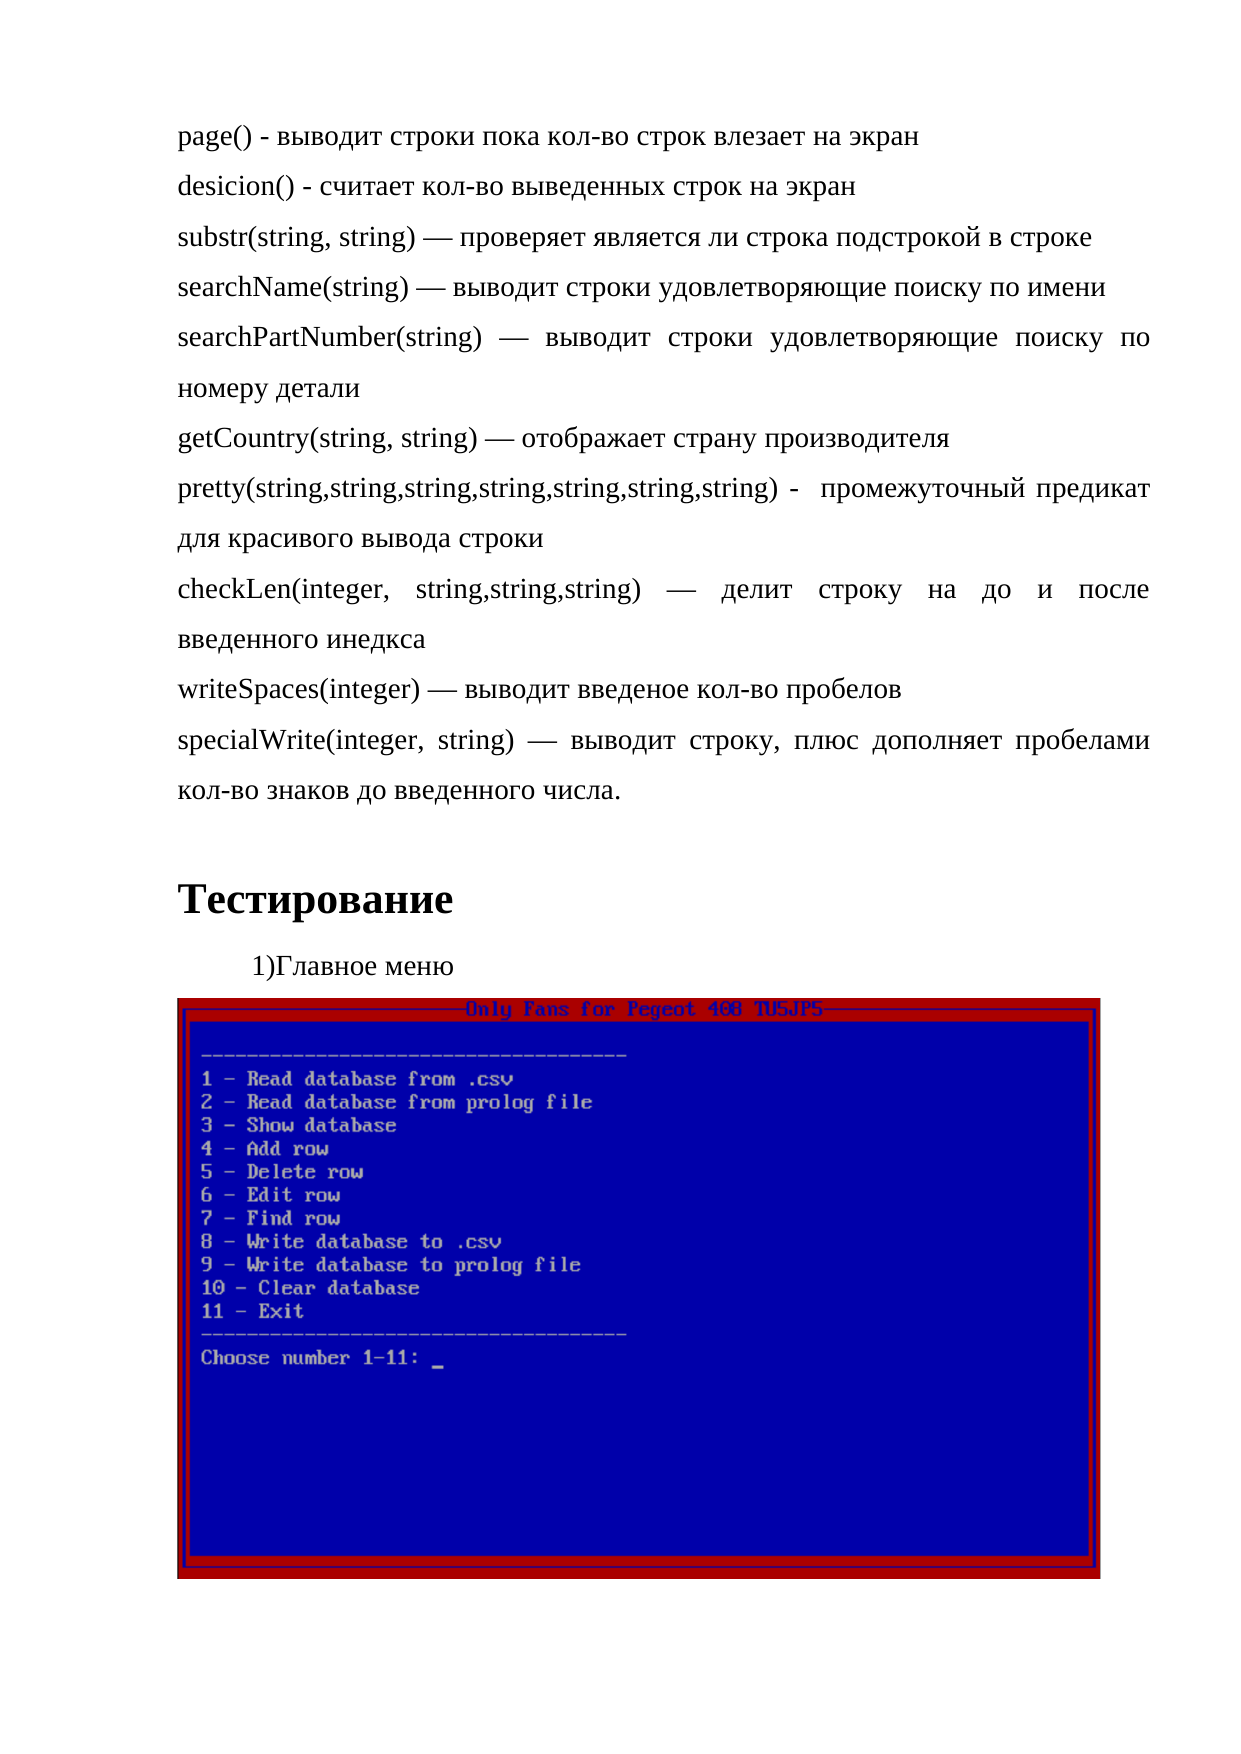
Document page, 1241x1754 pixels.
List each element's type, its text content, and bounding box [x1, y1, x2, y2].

text pretty(string,string,string,string,string,string,string) - промежуточный предикат для красивого вывода строки [177, 470, 1152, 554]
text specialWrite(integer, string) — выводит строку, плюс дополняет пробелами кол-во знаков до введенного числа. [177, 722, 1152, 806]
text searchName(string) — выводит строки удовлетворяющие поиску по имени [177, 269, 1152, 303]
text desicion() - считает кол-во выведенных строк на экран [177, 168, 1152, 202]
text 1)Главное меню [177, 948, 1152, 982]
text substr(string, string) — проверяет является ли строка подстрокой в строке [177, 219, 1152, 252]
text page() - выводит строки пока кол-во строк влезает на экран [177, 118, 1152, 152]
text writeSpaces(integer) — выводит введеное кол-во пробелов [177, 672, 1152, 705]
text searchPartNumber(string) — выводит строки удовлетворяющие поиску по номеру детали [177, 319, 1152, 403]
text checkLen(integer, string,string,string) — делит строку на до и после введенного инедкса [177, 571, 1152, 655]
text Тестирование [177, 873, 1152, 923]
picture [177, 998, 1101, 1579]
text getCountry(string, string) — отображает страну производителя [177, 420, 1152, 453]
